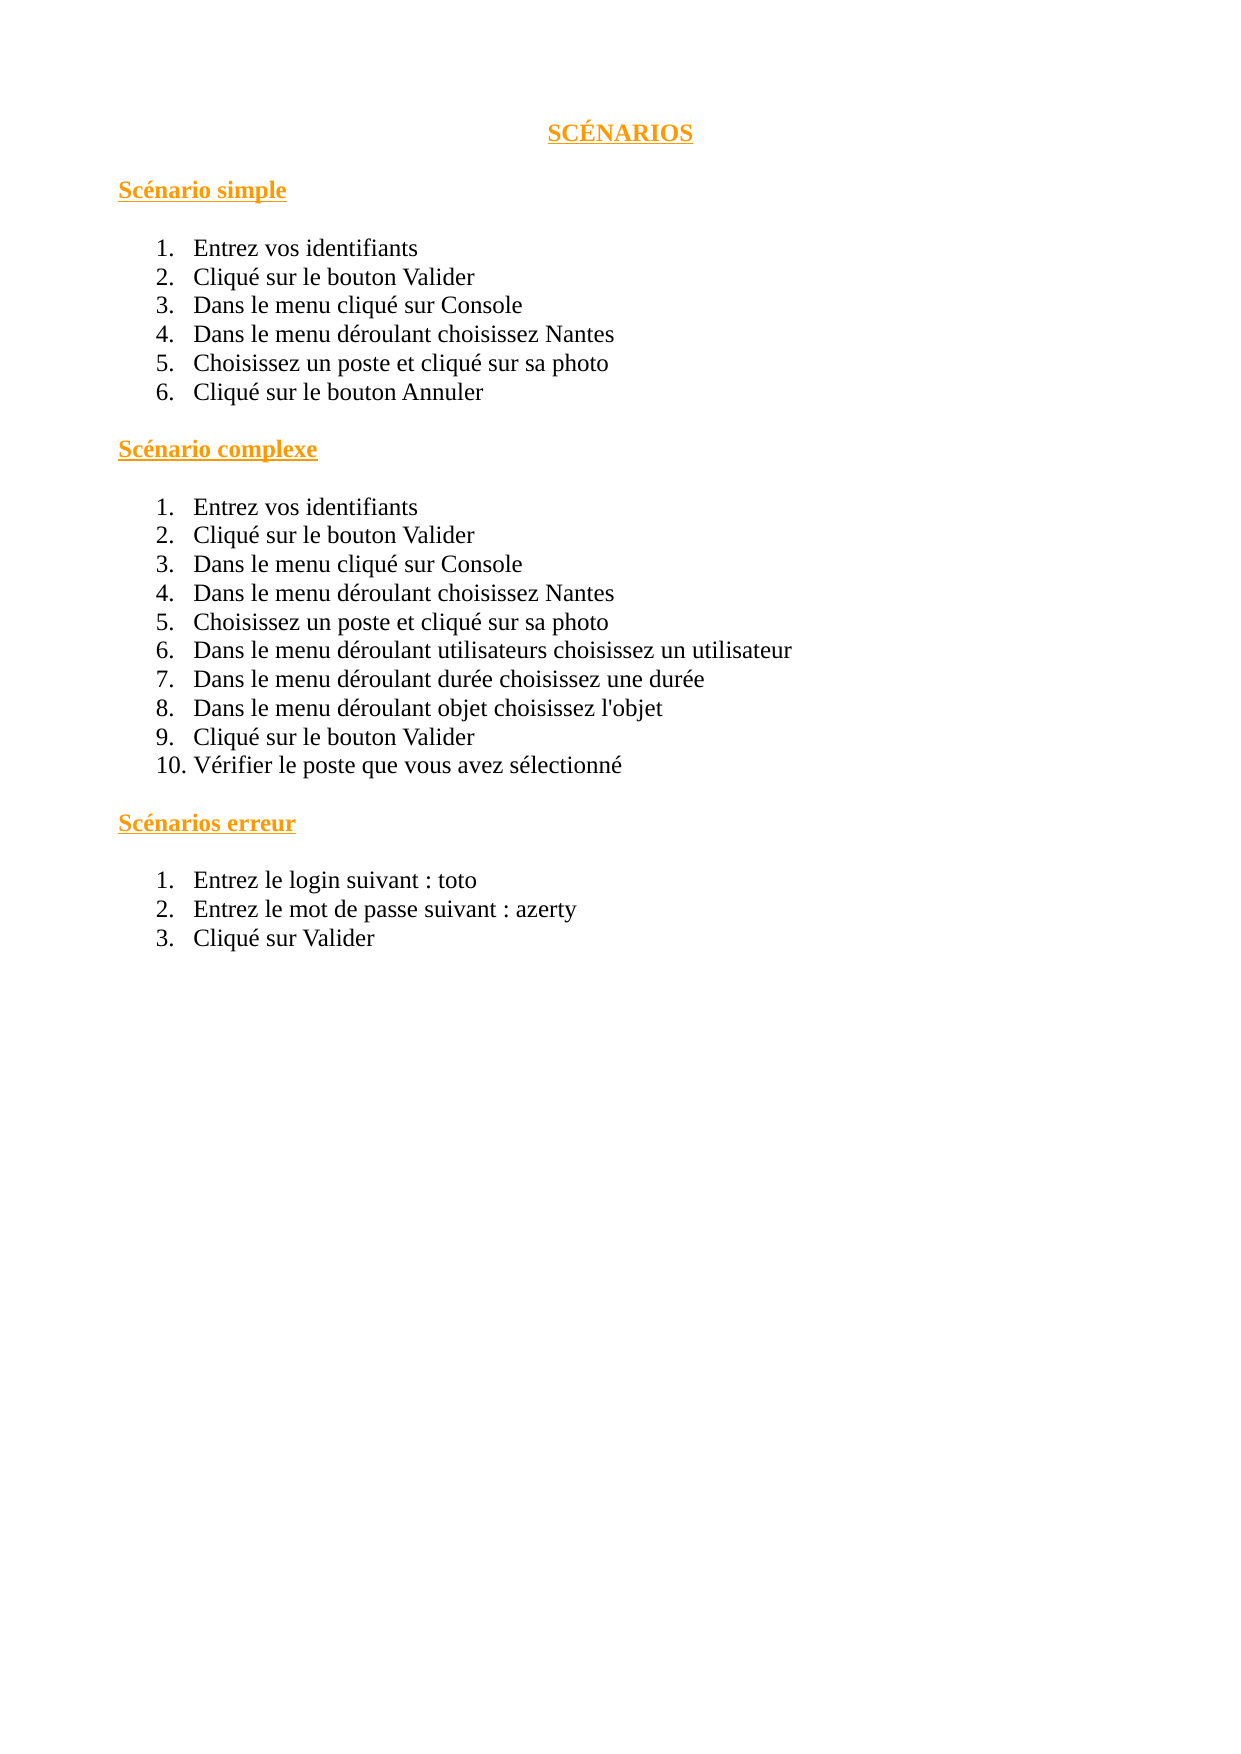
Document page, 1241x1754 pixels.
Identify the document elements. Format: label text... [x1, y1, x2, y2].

list Choisissez un poste et cliqué sur sa photo [156, 607, 1122, 636]
list Dans le menu déroulant durée choisissez une durée [156, 664, 1122, 693]
list Dans le menu déroulant objet choisissez l'objet [156, 693, 1122, 722]
text SCÉNARIOS [118, 118, 1122, 147]
list Dans le menu cliqué sur Console [156, 549, 1122, 578]
text Scénario simple [118, 176, 1122, 204]
text Scénarios erreur [118, 808, 1122, 837]
list Entrez vos identifiants [156, 492, 1122, 521]
list Choisissez un poste et cliqué sur sa photo [156, 348, 1122, 377]
list Entrez vos identifiants [156, 233, 1122, 262]
list Dans le menu déroulant choisissez Nantes [156, 578, 1122, 607]
list Vérifier le poste que vous avez sélectionné [156, 751, 1122, 779]
list Entrez le login suivant : toto [156, 866, 1122, 894]
list Cliqué sur le bouton Annuler [156, 377, 1122, 406]
list Cliqué sur Valider [156, 923, 1122, 952]
list Dans le menu déroulant utilisateurs choisissez un utilisateur [156, 636, 1122, 664]
list Entrez le mot de passe suivant : azerty [156, 894, 1122, 923]
list Dans le menu cliqué sur Console [156, 291, 1122, 319]
list Cliqué sur le bouton Valider [156, 262, 1122, 291]
text Scénario complexe [118, 434, 1122, 463]
list Cliqué sur le bouton Valider [156, 722, 1122, 751]
list Dans le menu déroulant choisissez Nantes [156, 319, 1122, 348]
list Cliqué sur le bouton Valider [156, 521, 1122, 549]
